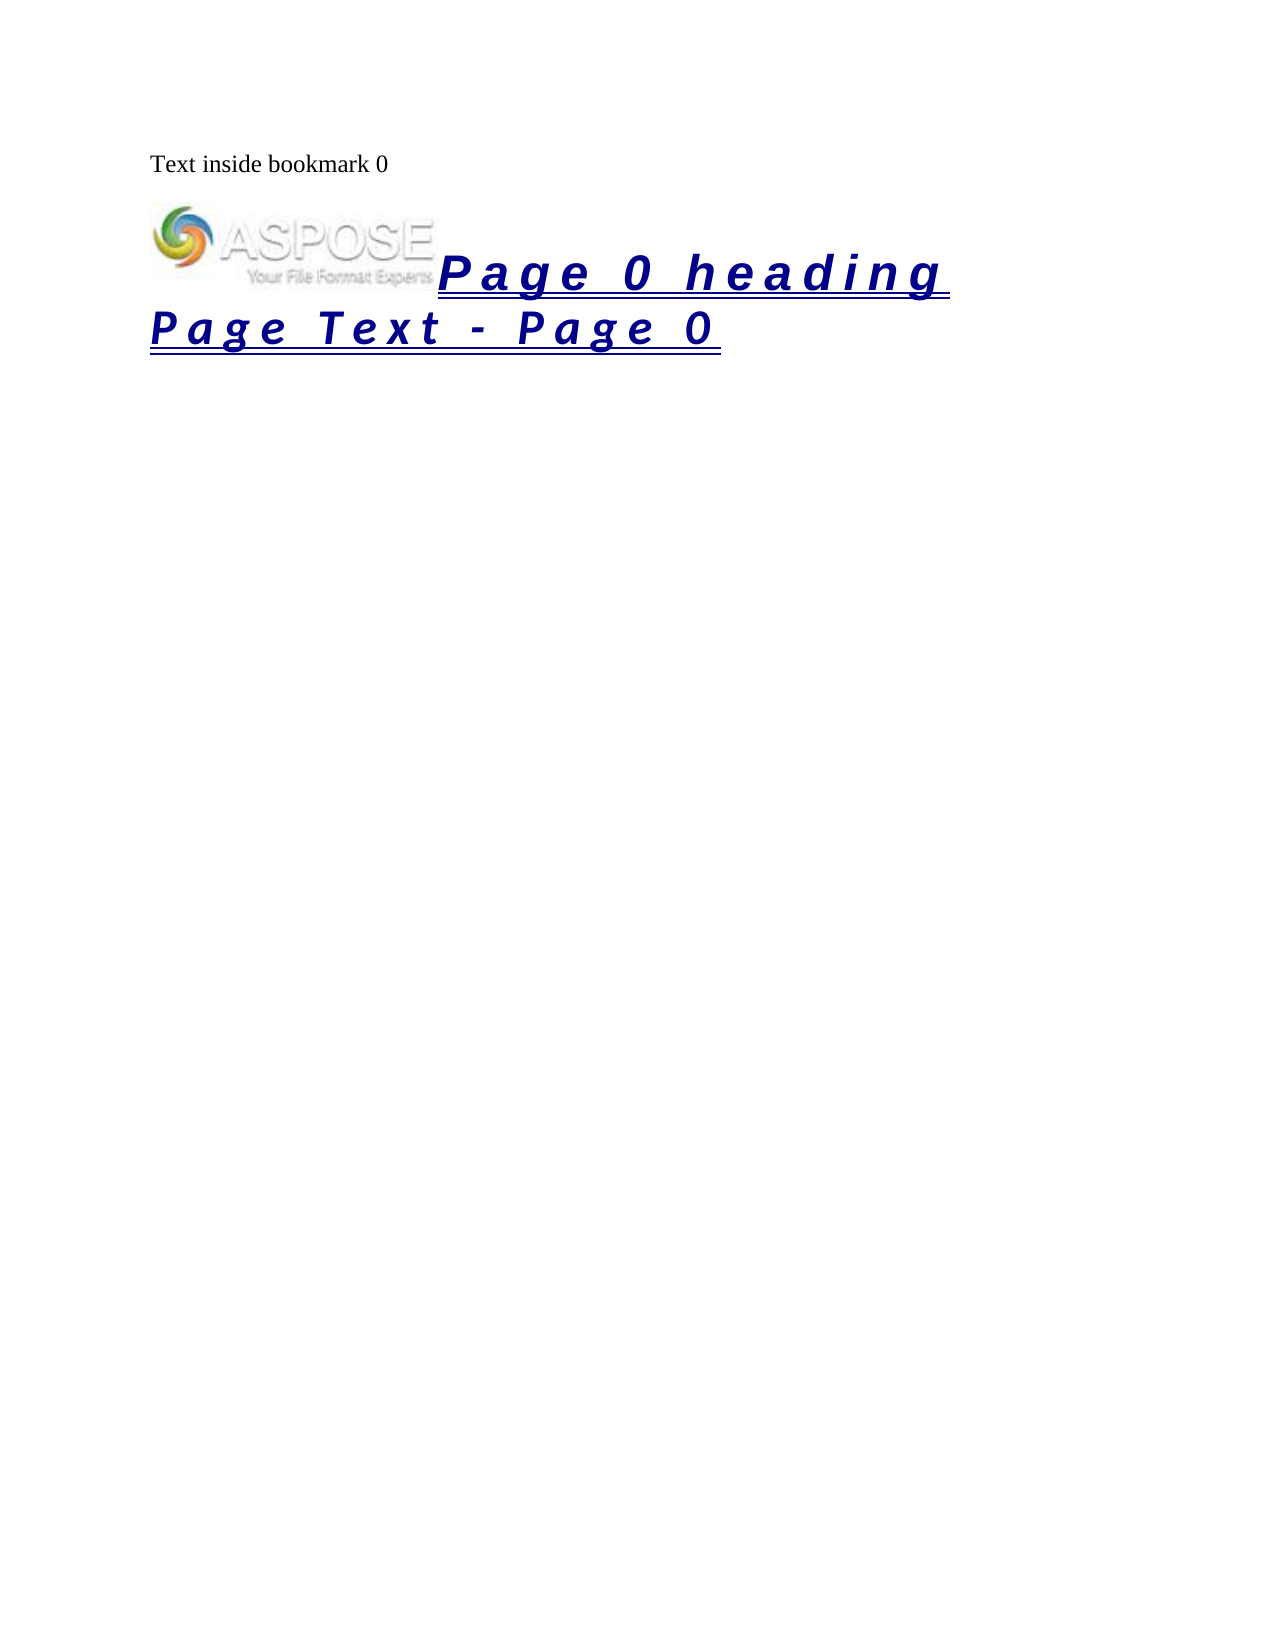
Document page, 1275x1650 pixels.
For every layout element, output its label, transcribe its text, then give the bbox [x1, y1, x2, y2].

picture [150, 202, 438, 291]
text Text inside bookmark 0 [150, 150, 1125, 178]
text Page Text - Page 0 [150, 307, 1125, 357]
subtitle Page 0 heading [150, 203, 1125, 301]
